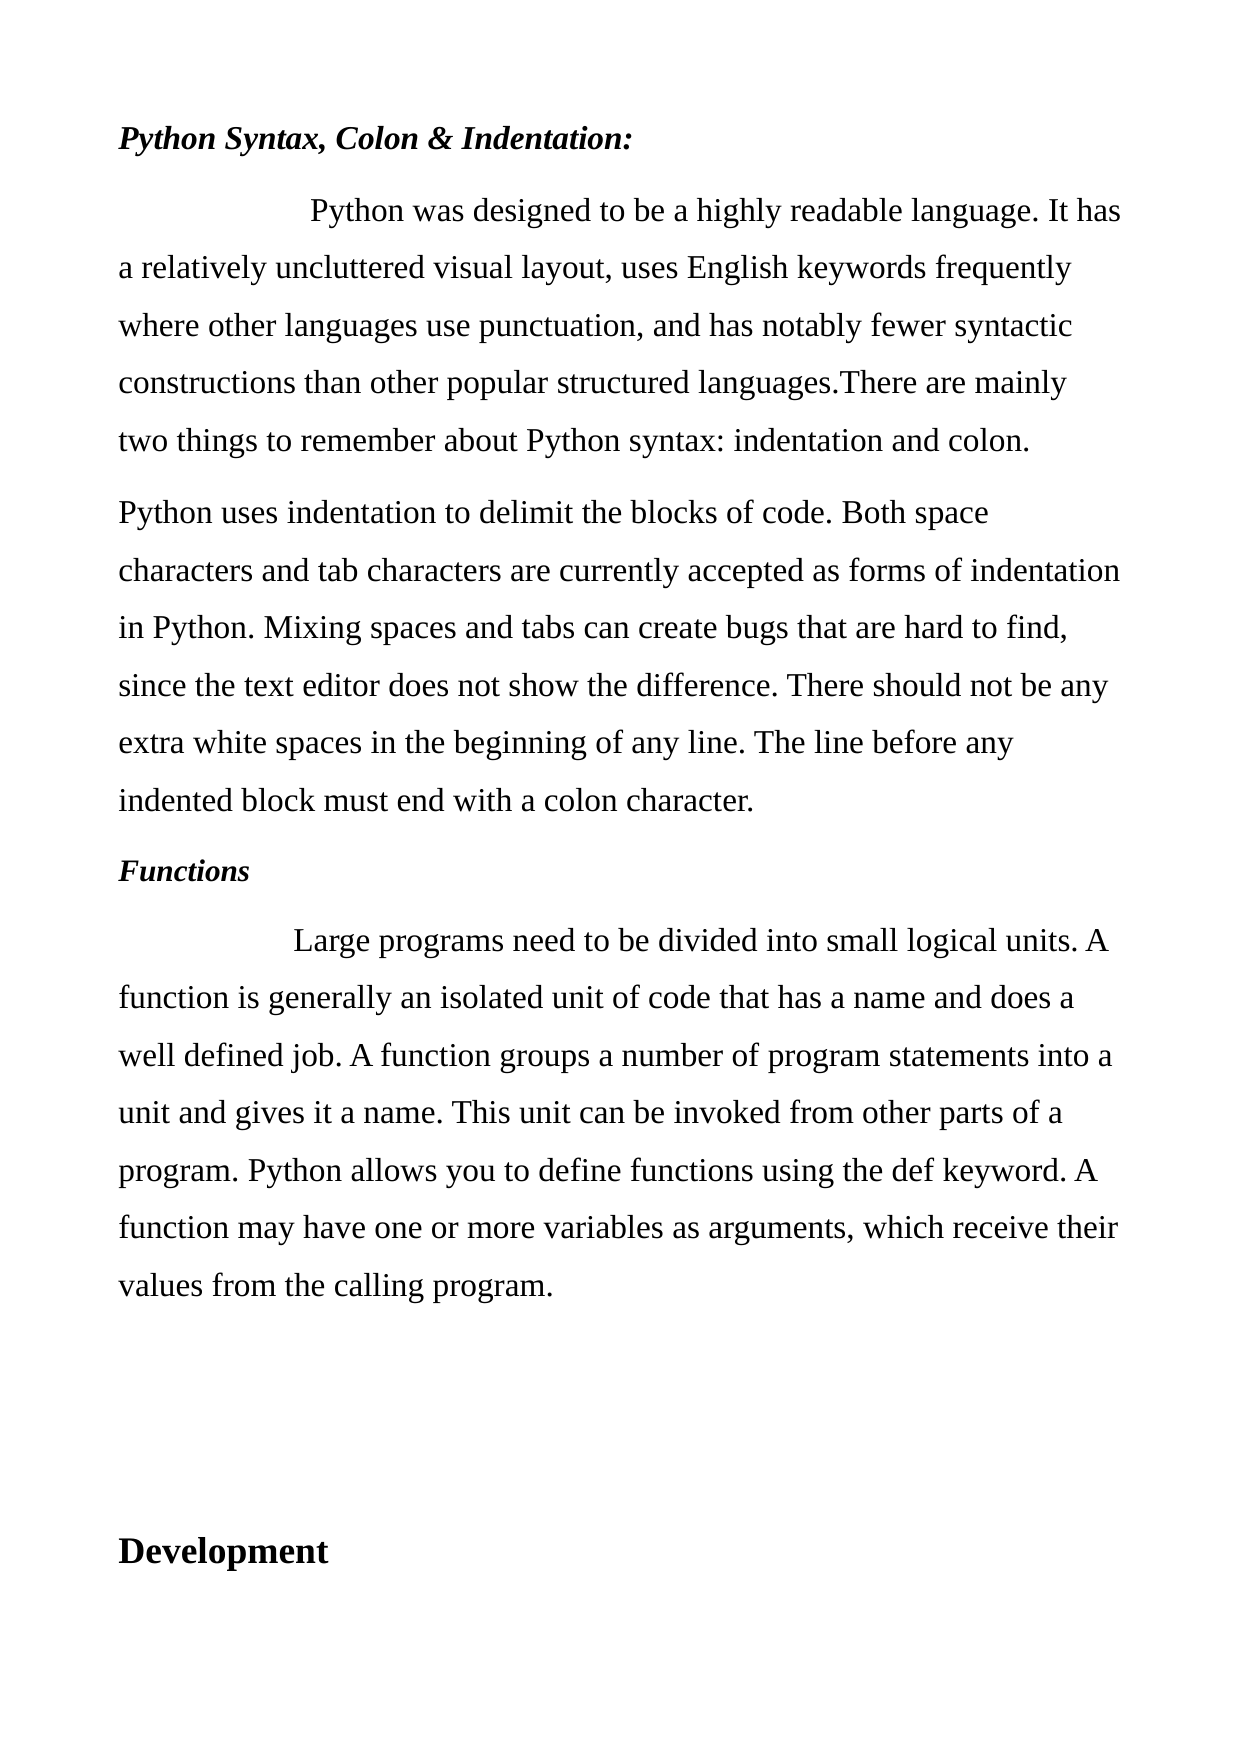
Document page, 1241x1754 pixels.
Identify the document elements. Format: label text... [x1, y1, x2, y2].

text Python uses indentation to delimit the blocks of code. Both space characters and tab characters are currently accepted as forms of indentation in Python. Mixing spaces and tabs can create bugs that are hard to find, since the text editor does not show the difference. There should not be any extra white spaces in the beginning of any line. The line before any indented block must end with a colon character. [118, 492, 1122, 818]
subtitle Development [118, 1528, 1122, 1571]
text Python was designed to be a highly readable language. It has a relatively uncluttered visual layout, uses English keywords frequently where other languages use punctuation, and has notably fewer syntactic constructions than other popular structured languages.There are mainly two things to remember about Python syntax: indentation and colon. [118, 190, 1122, 458]
text Functions [118, 852, 1122, 888]
text Python Syntax, Colon & Indentation: [118, 118, 1122, 156]
text Large programs need to be divided into small logical units. A function is generally an isolated unit of code that has a name and does a well defined job. A function groups a number of program statements into a unit and gives it a name. This unit can be invoked from other parts of a program. Python allows you to define functions using the def keyword. A function may have one or more variables as arguments, which receive their values from the calling program. [118, 920, 1122, 1304]
